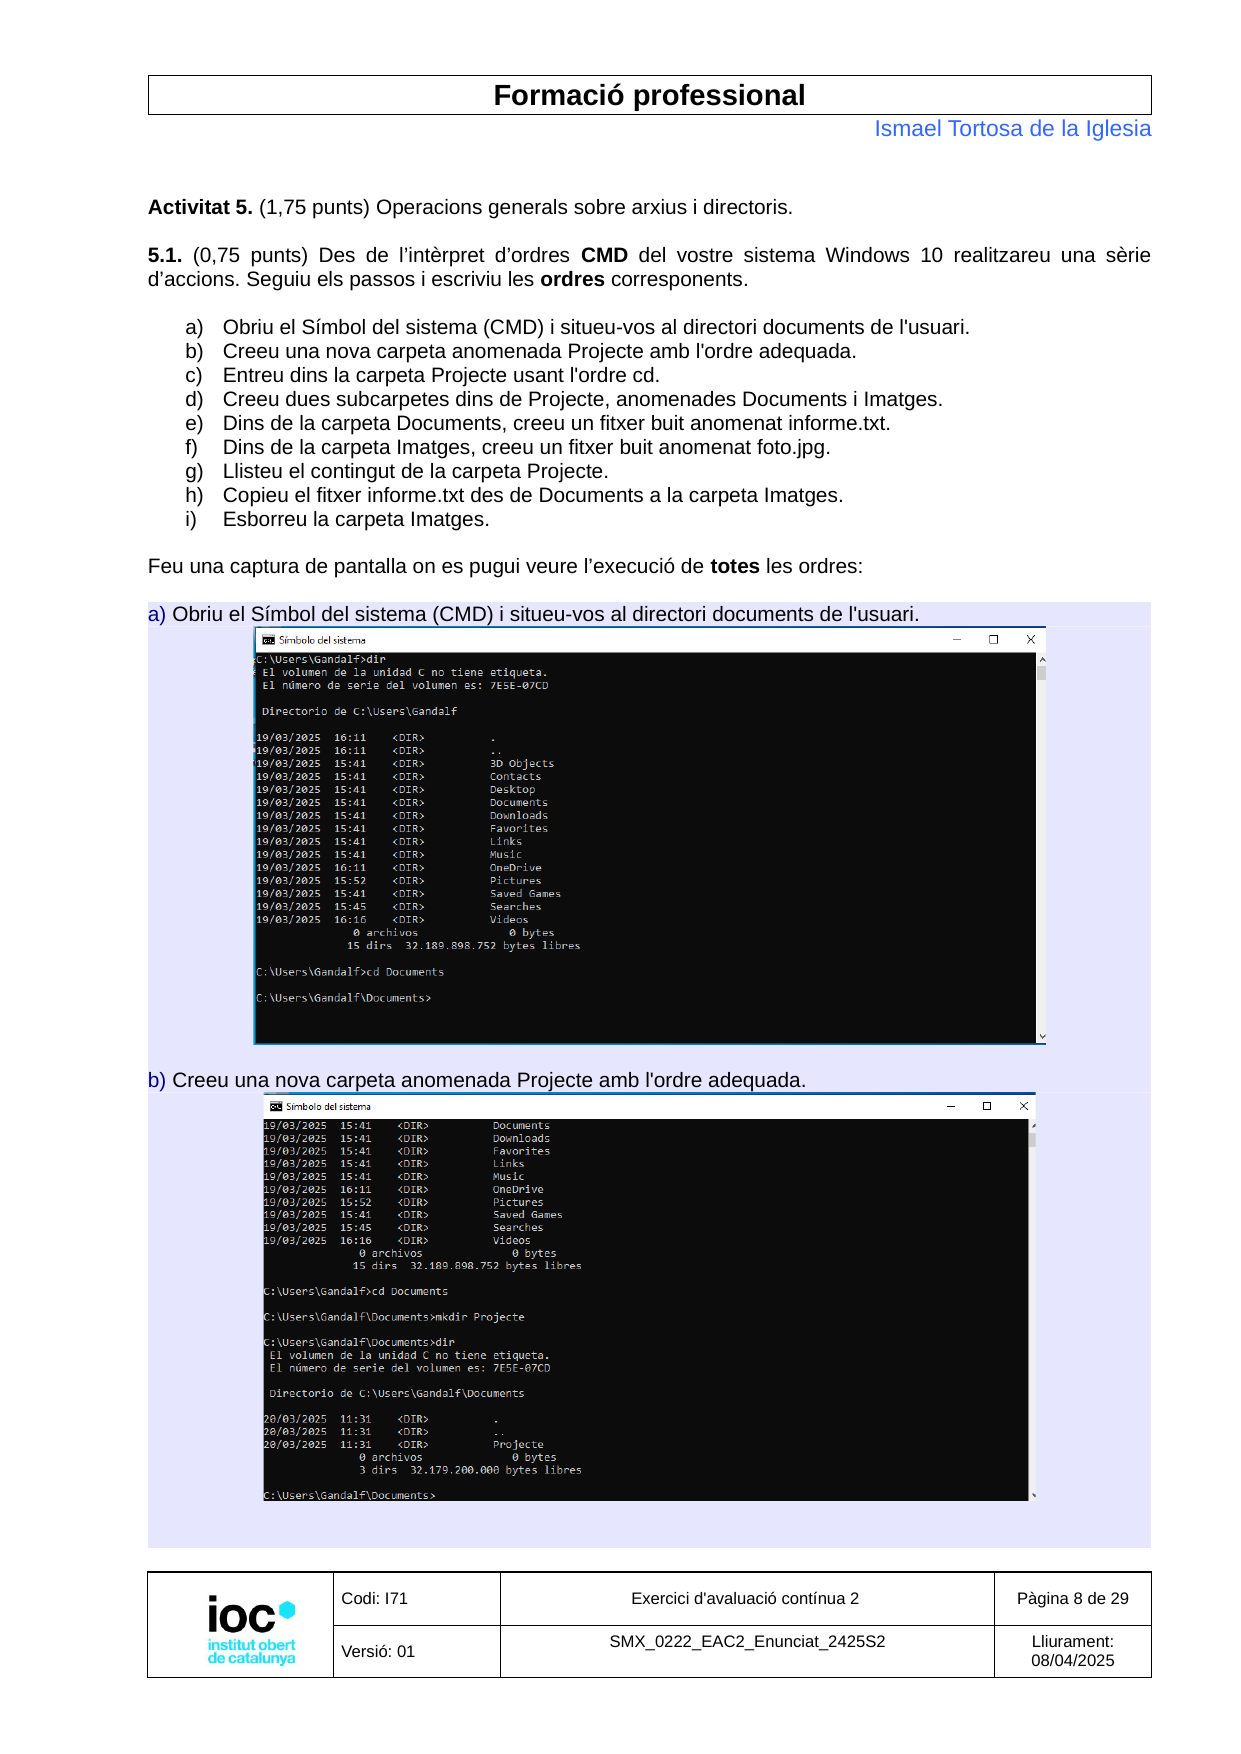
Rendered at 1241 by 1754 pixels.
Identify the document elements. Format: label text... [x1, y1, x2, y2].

picture [263, 1092, 1036, 1501]
text Activitat 5. (1,75 punts) Operacions generals sobre arxius i directoris. [148, 195, 1151, 219]
list Creeu una nova carpeta anomenada Projecte amb l'ordre adequada. [185, 339, 1151, 363]
list Llisteu el contingut de la carpeta Projecte. [185, 458, 1151, 482]
list Esborreu la carpeta Imatges. [185, 506, 1151, 530]
picture [253, 626, 1046, 1045]
list Copieu el fitxer informe.txt des de Documents a la carpeta Imatges. [185, 482, 1151, 506]
list Dins de la carpeta Documents, creeu un fitxer buit anomenat informe.txt. [185, 411, 1151, 434]
text 5.1. (0,75 punts) Des de l’intèrpret d’ordres CMD del vostre sistema Windows 10 realitzareu una sèrie d’accions. Seguiu els passos i escriviu les ordres corresponents. [148, 243, 1151, 291]
text a) Obriu el Símbol del sistema (CMD) i situeu-vos al directori documents de l'usuari. [148, 602, 1151, 626]
text Feu una captura de pantalla on es pugui veure l’execució de totes les ordres: [148, 554, 1151, 578]
picture [195, 1581, 309, 1677]
list Creeu dues subcarpetes dins de Projecte, anomenades Documents i Imatges. [185, 387, 1151, 411]
text b) Creeu una nova carpeta anomenada Projecte amb l'ordre adequada. [148, 1068, 1151, 1092]
list Entreu dins la carpeta Projecte usant l'ordre cd. [185, 363, 1151, 387]
list Dins de la carpeta Imatges, creeu un fitxer buit anomenat foto.jpg. [185, 434, 1151, 458]
list Obriu el Símbol del sistema (CMD) i situeu-vos al directori documents de l'usuari. [185, 315, 1151, 339]
